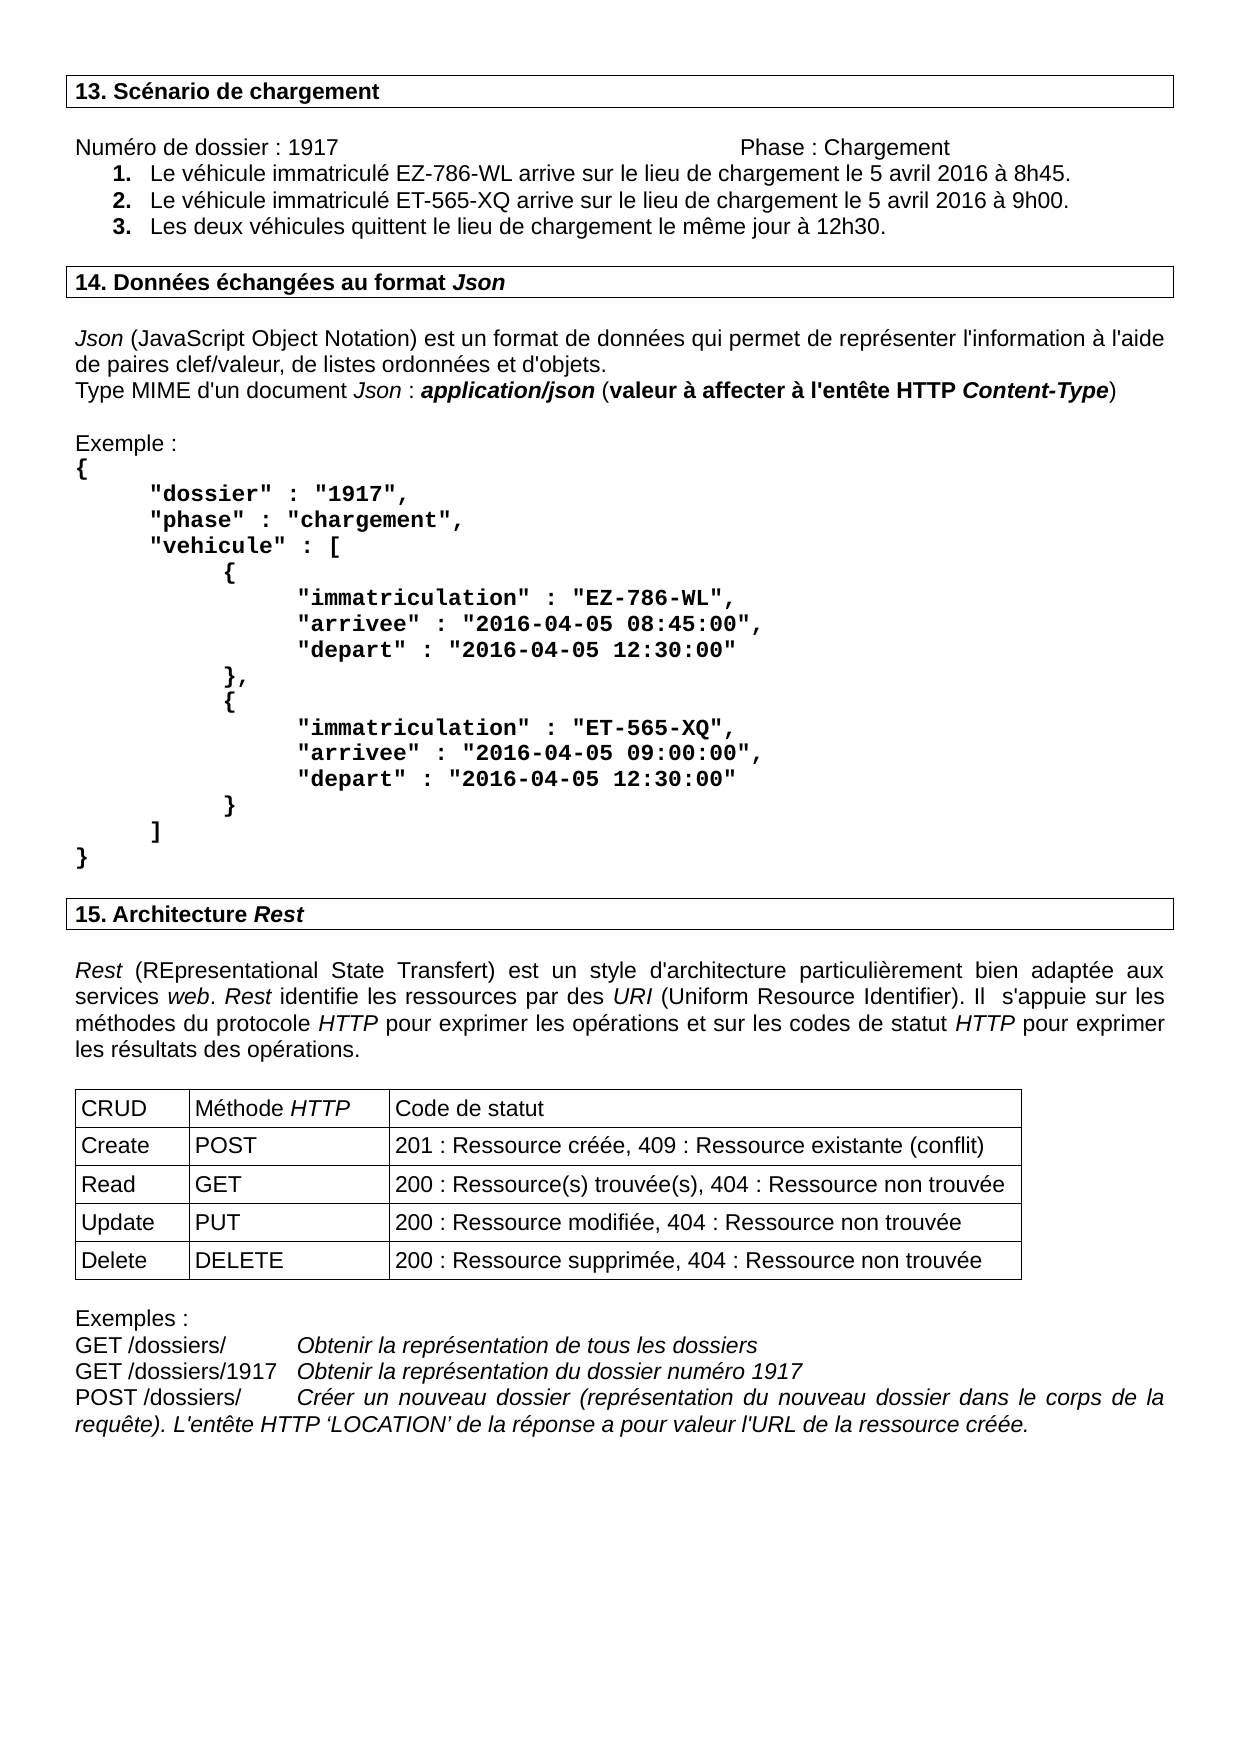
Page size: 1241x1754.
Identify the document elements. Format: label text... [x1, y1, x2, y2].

text { [75, 456, 1165, 482]
text Type MIME d'un document Json : application/json (valeur à affecter à l'entête HTTP Content-Type) [75, 377, 1165, 404]
table_cell 200 : Ressource supprimée, 404 : Ressource non trouvée [390, 1242, 1021, 1279]
table_header CRUD [76, 1090, 189, 1127]
text ʺarriveeʺ : ʺ2016-04-05 09:00:00ʺ, [75, 742, 1165, 768]
list Les deux véhicules quittent le lieu de chargement le même jour à 12h30. [112, 213, 1165, 239]
text Exemples : [75, 1305, 1165, 1332]
text ʺarriveeʺ : ʺ2016-04-05 08:45:00ʺ, [75, 612, 1165, 638]
text GET /dossiers/ Obtenir la représentation de tous les dossiers [75, 1332, 1165, 1358]
text ʺimmatriculationʺ : ʺET-565-XQʺ, [75, 716, 1165, 742]
table_cell Delete [76, 1242, 189, 1279]
table_cell DELETE [190, 1242, 389, 1279]
text ʺvehiculeʺ : [ [75, 534, 1165, 560]
text Exemple : [75, 430, 1165, 456]
text } [75, 846, 1165, 871]
table_cell PUT [190, 1204, 389, 1241]
table_cell Read [76, 1166, 189, 1203]
text GET /dossiers/1917 Obtenir la représentation du dossier numéro 1917 [75, 1358, 1165, 1384]
table_cell Update [76, 1204, 189, 1241]
text Rest (REpresentational State Transfert) est un style d'architecture particulièrement bien adaptée aux services web. Rest identifie les ressources par des URI (Uniform Resource Identifier). Il s'appuie sur les méthodes du protocole HTTP pour exprimer les opérations et sur les codes de statut HTTP pour exprimer les résultats des opérations. [75, 957, 1165, 1062]
text POST /dossiers/ Créer un nouveau dossier (représentation du nouveau dossier dans le corps de la requête). L'entête HTTP ‘LOCATION’ de la réponse a pour valeur l'URL de la ressource créée. [75, 1384, 1165, 1437]
table_header Code de statut [390, 1090, 1021, 1127]
text ʺdepartʺ : ʺ2016-04-05 12:30:00ʺ [75, 638, 1165, 664]
table_cell Create [76, 1128, 189, 1164]
text }, [75, 664, 1165, 690]
text Numéro de dossier : 1917 Phase : Chargement [75, 134, 1165, 160]
table_cell 200 : Ressource modifiée, 404 : Ressource non trouvée [390, 1204, 1021, 1241]
list Le véhicule immatriculé EZ-786-WL arrive sur le lieu de chargement le 5 avril 2016 à 8h45. [112, 160, 1165, 187]
list Le véhicule immatriculé ET-565-XQ arrive sur le lieu de chargement le 5 avril 2016 à 9h00. [112, 187, 1165, 213]
text 13. Scénario de chargement [67, 76, 1173, 107]
text 14. Données échangées au format Json [67, 267, 1173, 297]
table_cell GET [190, 1166, 389, 1203]
text ] [75, 819, 1165, 846]
text ʺimmatriculationʺ : ʺEZ-786-WLʺ, [75, 586, 1165, 612]
text Json (JavaScript Object Notation) est un format de données qui permet de représenter l'information à l'aide de paires clef/valeur, de listes ordonnées et d'objets. [75, 325, 1165, 377]
text 15. Architecture Rest [67, 899, 1173, 929]
text ʺdossierʺ : ʺ1917ʺ, [75, 482, 1165, 508]
text ʺdepartʺ : ʺ2016-04-05 12:30:00ʺ [75, 768, 1165, 794]
text { [75, 690, 1165, 716]
table_cell POST [190, 1128, 389, 1164]
table_header Méthode HTTP [190, 1090, 389, 1127]
text { [75, 560, 1165, 586]
text } [75, 794, 1165, 819]
text ʺphaseʺ : ʺchargementʺ, [75, 508, 1165, 534]
table_cell 200 : Ressource(s) trouvée(s), 404 : Ressource non trouvée [390, 1166, 1021, 1203]
table_cell 201 : Ressource créée, 409 : Ressource existante (conflit) [390, 1128, 1021, 1164]
